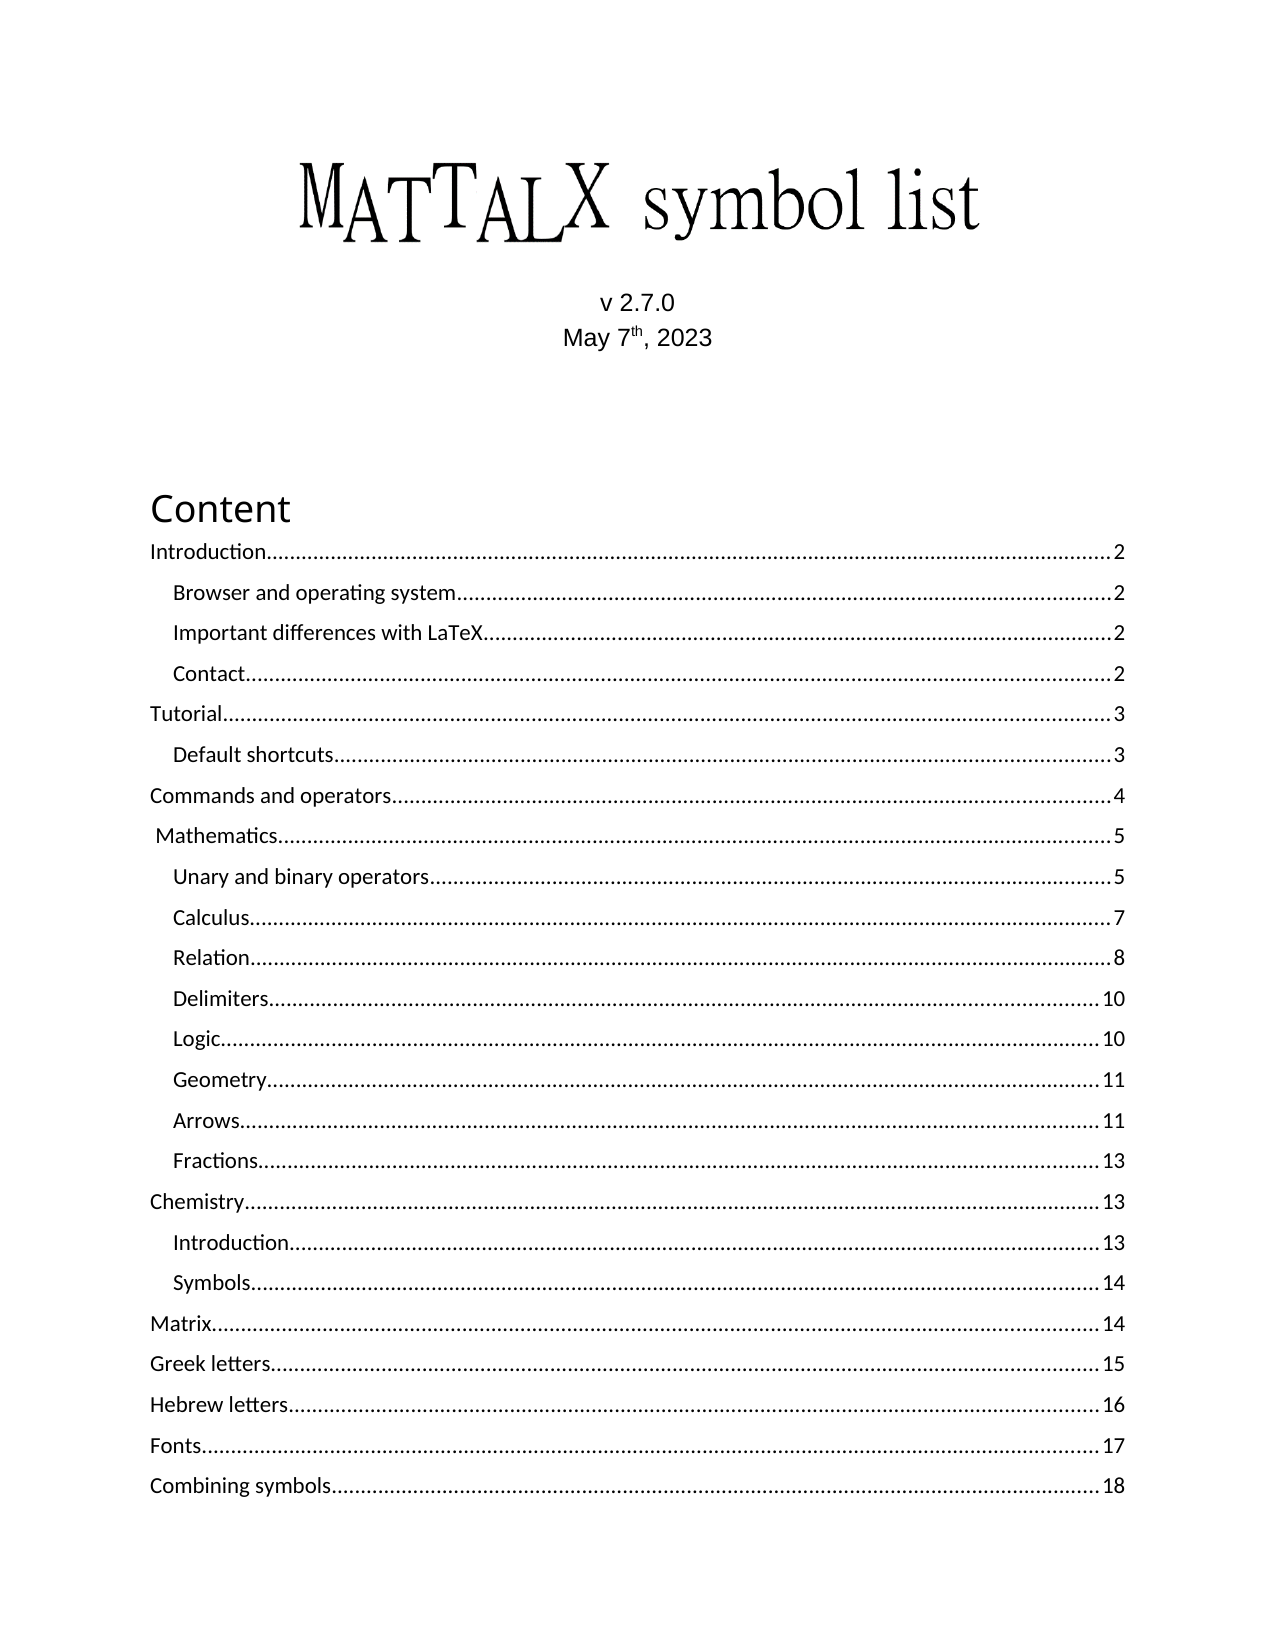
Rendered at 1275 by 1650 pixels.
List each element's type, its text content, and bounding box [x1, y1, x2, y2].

text Introduction 13 [173, 1228, 1125, 1256]
text Fractions 13 [173, 1146, 1125, 1174]
text Mathematics 5 [150, 821, 1125, 849]
text Default shortcuts 3 [173, 740, 1125, 768]
text Delimiters 10 [173, 984, 1125, 1012]
text Symbols 14 [173, 1268, 1125, 1296]
text Geometry 11 [173, 1065, 1125, 1093]
text Greek letters 15 [150, 1349, 1125, 1378]
text Relation 8 [173, 943, 1125, 971]
text Tutorial 3 [150, 699, 1125, 728]
text Unary and binary operators 5 [173, 862, 1125, 890]
text Chemistry 13 [150, 1187, 1125, 1215]
text Matrix 14 [150, 1309, 1125, 1337]
text v 2.7.0 [150, 259, 1125, 317]
text Combining symbols 18 [150, 1471, 1125, 1499]
text Contact 2 [173, 659, 1125, 687]
subtitle Content [150, 482, 1125, 533]
text Logic 10 [173, 1024, 1125, 1053]
text Commands and operators 4 [150, 781, 1125, 809]
text Calculus 7 [173, 903, 1125, 931]
text Arrows 11 [173, 1106, 1125, 1134]
text Browser and operating system 2 [173, 578, 1125, 606]
text May 7th, 2023 [150, 323, 1125, 352]
text Hebrew letters 16 [150, 1390, 1125, 1418]
text Fonts 17 [150, 1431, 1125, 1459]
text Important differences with LaTeX 2 [173, 618, 1125, 646]
text Introduction 2 [150, 537, 1125, 565]
picture [281, 150, 994, 254]
